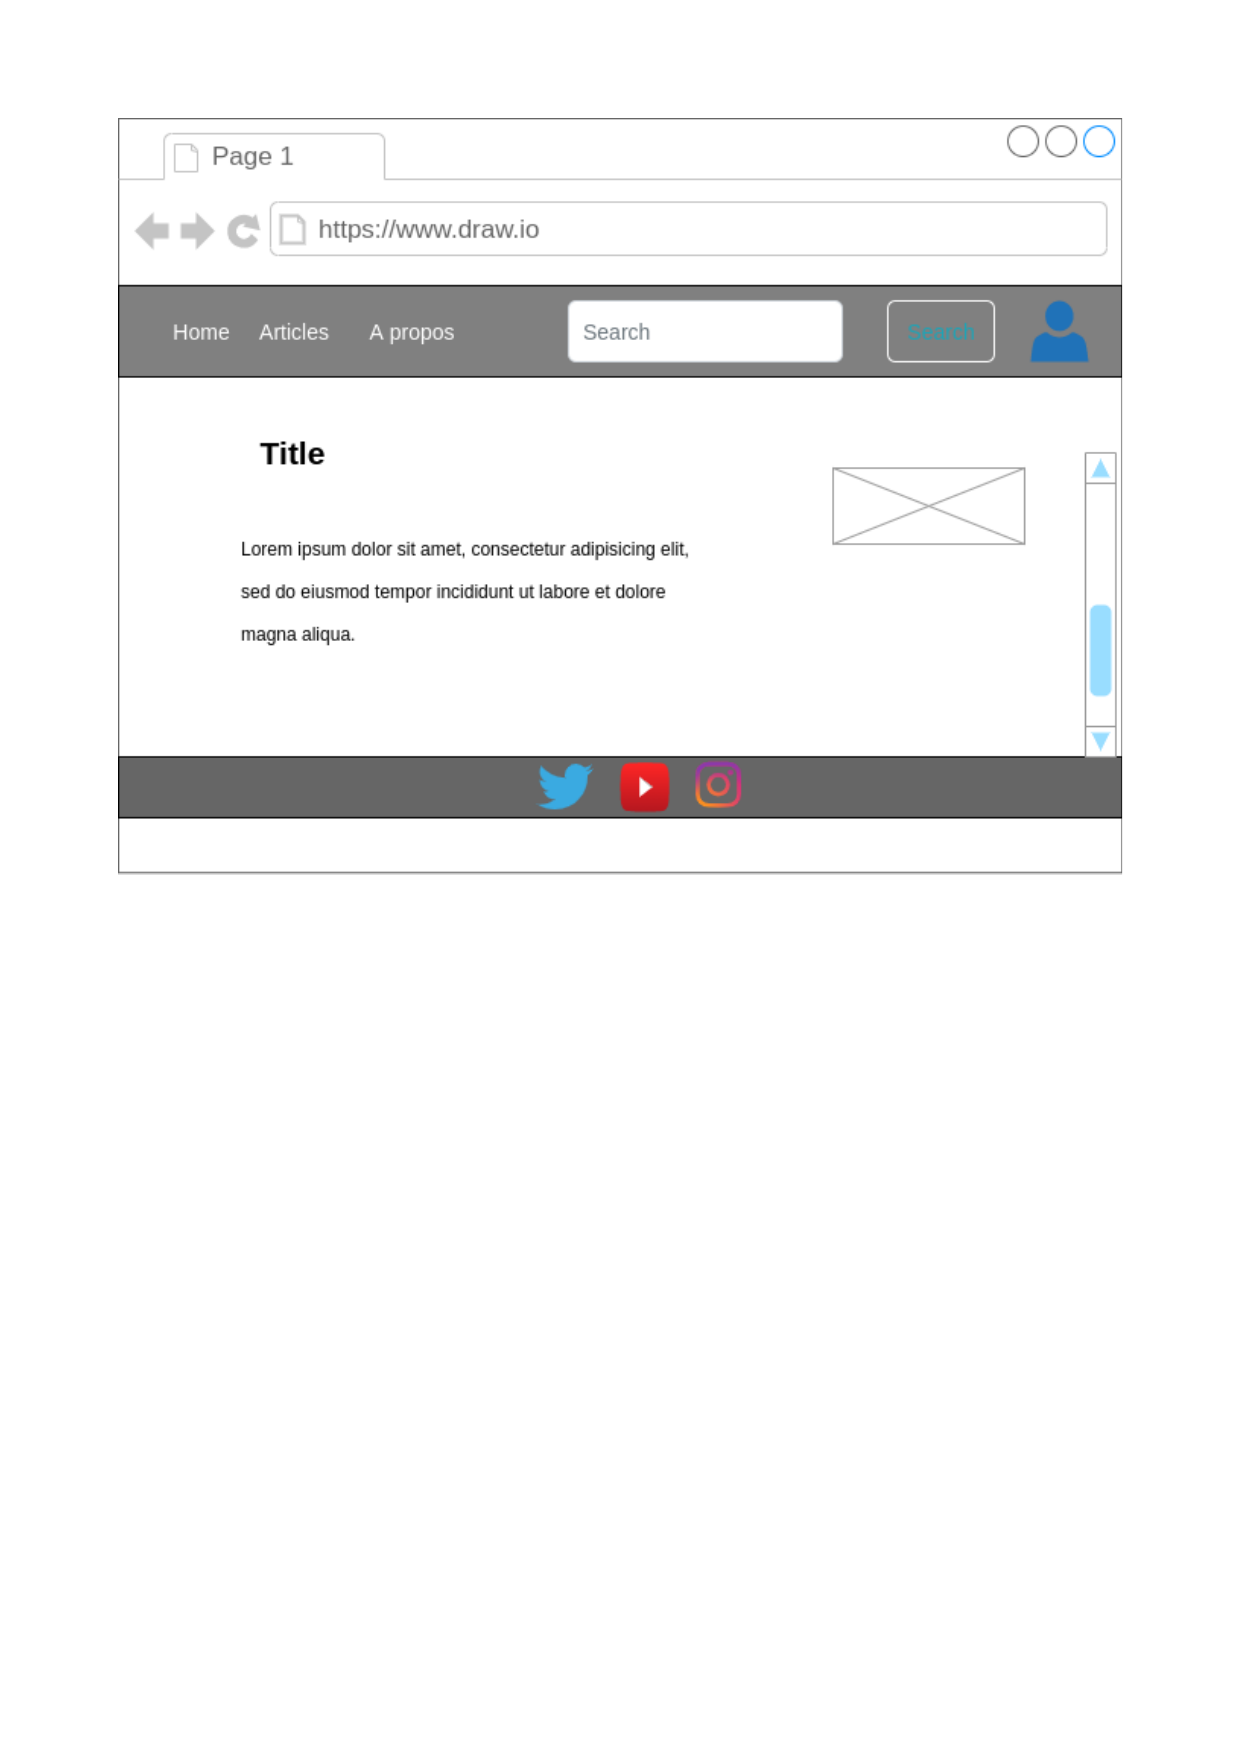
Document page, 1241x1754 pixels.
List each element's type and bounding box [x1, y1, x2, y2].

picture [118, 118, 1123, 875]
